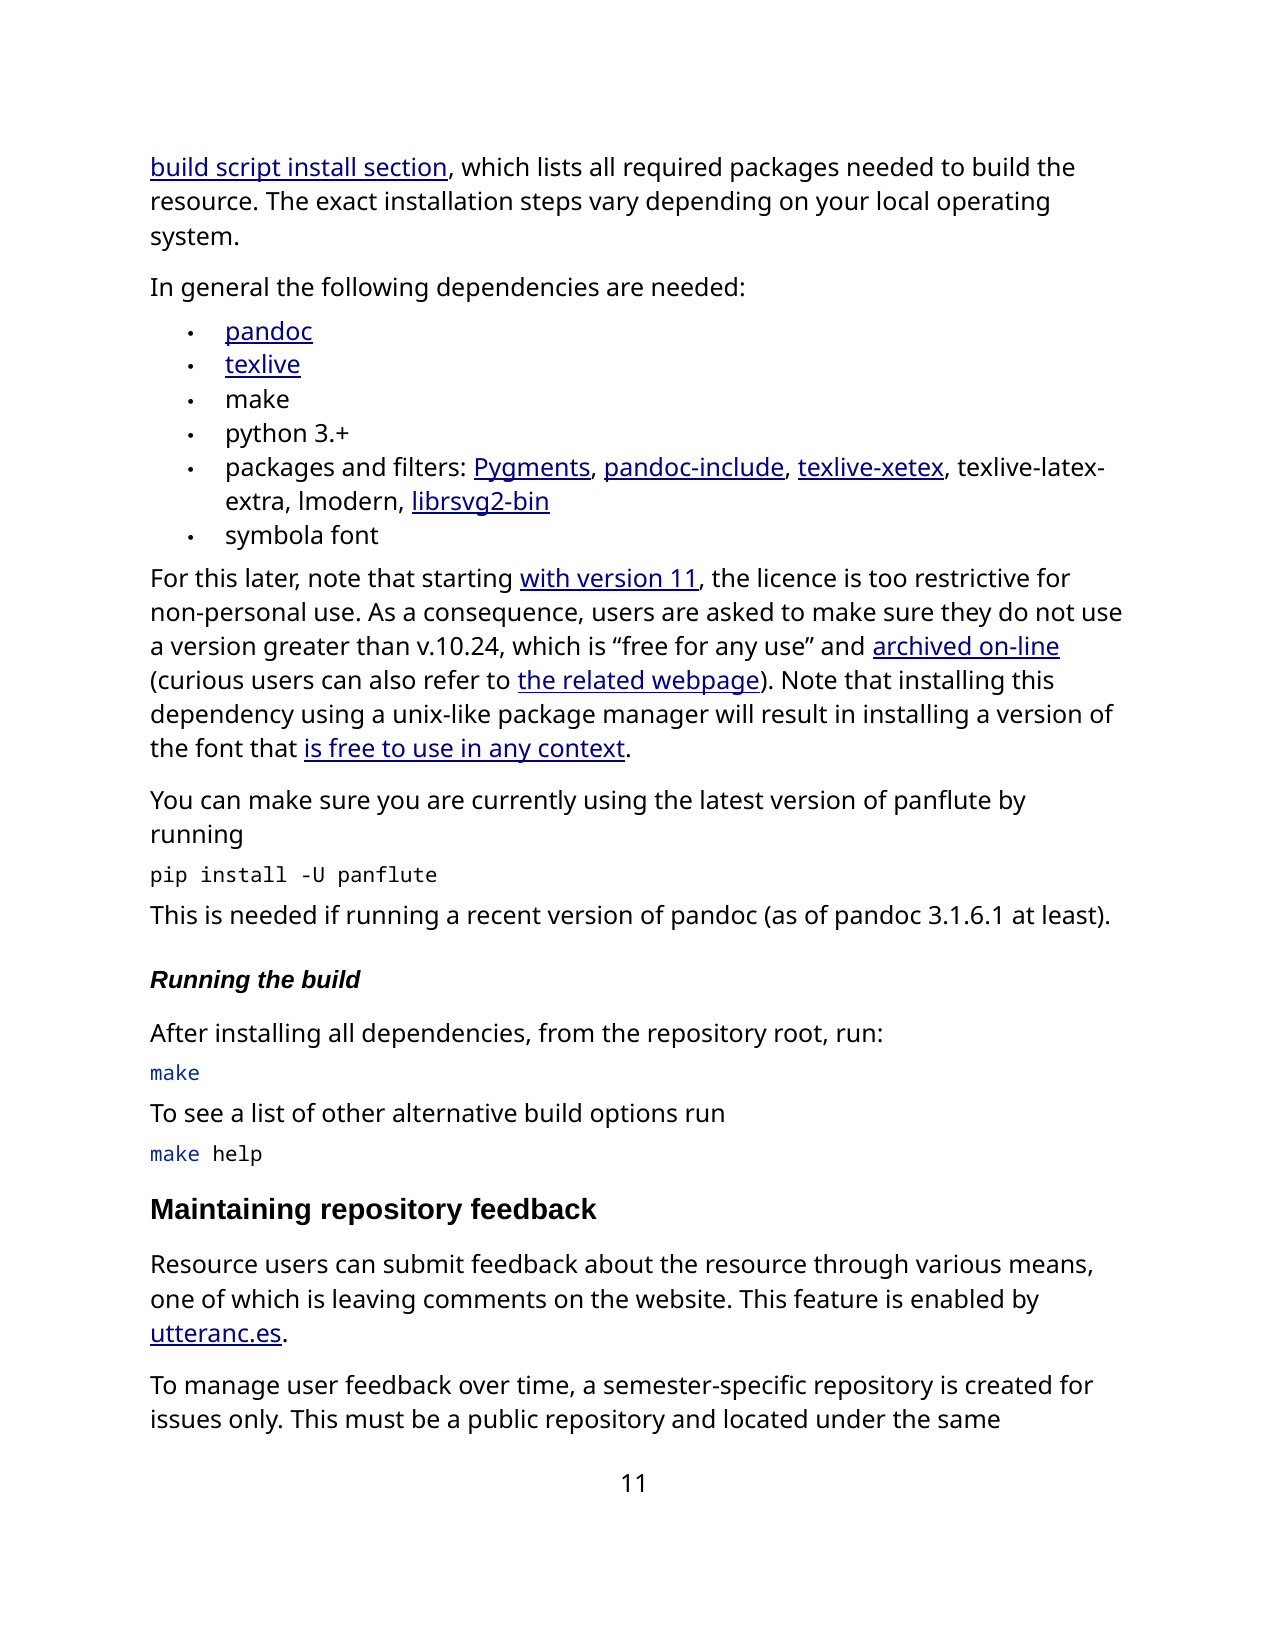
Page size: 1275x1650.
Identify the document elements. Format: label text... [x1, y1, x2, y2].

list pandoc [187, 313, 1125, 347]
text You can make sure you are currently using the latest version of panflute by running [150, 783, 1125, 851]
list make [187, 381, 1125, 415]
text To manage user feedback over time, a semester-specific repository is created for issues only. This must be a public repository and located under the same [150, 1367, 1125, 1435]
text In general the following dependencies are needed: [150, 270, 1125, 304]
text build script install section, which lists all required packages needed to build the resource. The exact installation steps vary depending on your local operating system. [150, 150, 1125, 252]
list packages and filters: Pygments, pandoc-include, texlive-xetex, texlive-latex-extra, lmodern, librsvg2-bin [187, 449, 1125, 517]
subtitle Running the build [150, 965, 1125, 994]
subtitle Maintaining repository feedback [150, 1192, 1125, 1226]
list symbola font [187, 517, 1125, 552]
text To see a list of other alternative build options run [150, 1096, 1125, 1130]
list texlive [187, 347, 1125, 381]
text make [150, 1058, 1125, 1087]
list python 3.+ [187, 415, 1125, 449]
text pip install -U panflute [150, 860, 1125, 888]
text make help [150, 1139, 1125, 1167]
text This is needed if running a recent version of pandoc (as of pandoc 3.1.6.1 at least). [150, 897, 1125, 931]
text For this later, note that starting with version 11, the licence is too restrictive for non-personal use. As a consequence, users are asked to make sure they do not use a version greater than v.10.24, which is “free for any use” and archived on-line (curious users can also refer to the related webpage). Note that installing this dependency using a unix-like package manager will result in installing a version of the font that is free to use in any context. [150, 561, 1125, 765]
text After installing all dependencies, from the repository root, run: [150, 1015, 1125, 1049]
text Resource users can submit feedback about the resource through various means, one of which is leaving comments on the website. This feature is enabled by utteranc.es. [150, 1247, 1125, 1349]
